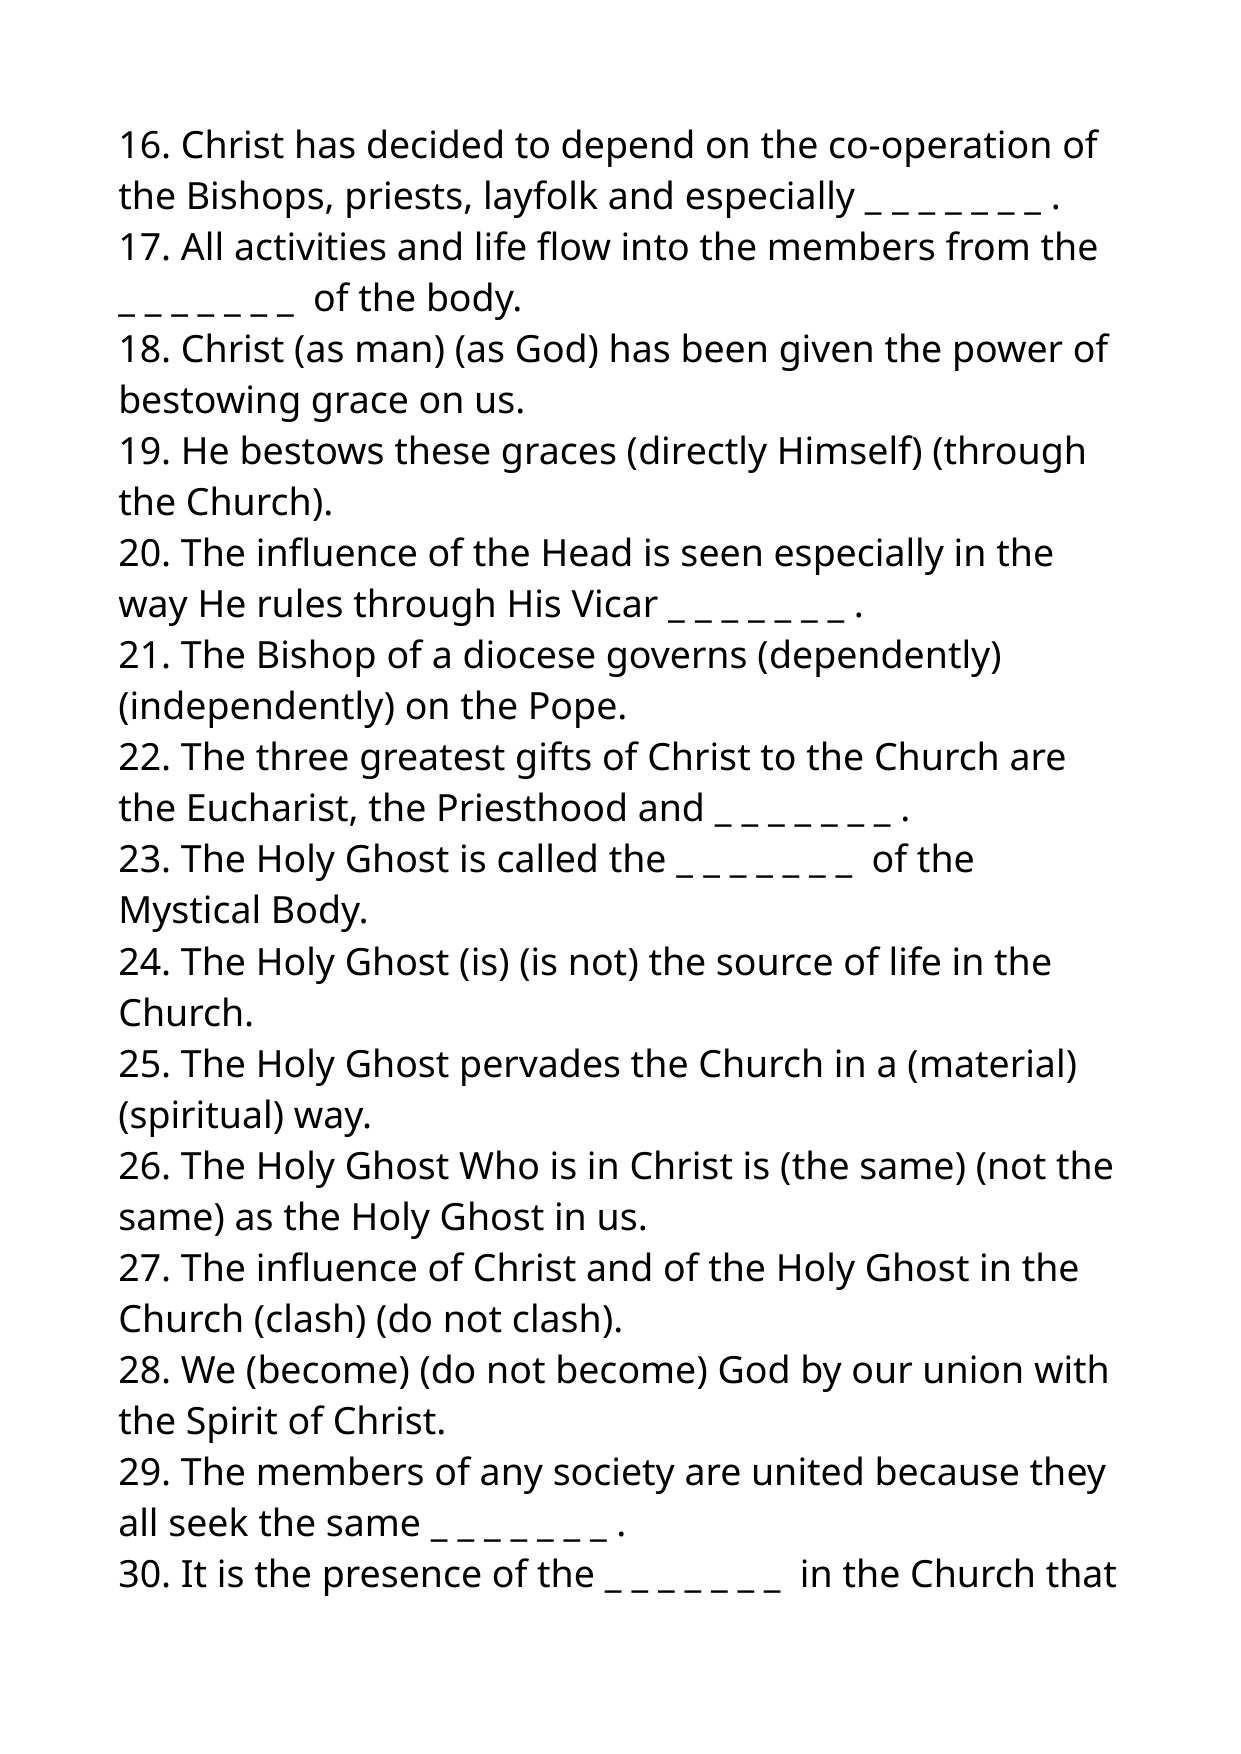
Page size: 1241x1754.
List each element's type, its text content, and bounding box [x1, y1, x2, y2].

text 17. All activities and life flow into the members from the _ _ _ _ _ _ _ of the body. [118, 220, 1122, 322]
text 29. The members of any society are united because they all seek the same _ _ _ _ _ _ _ . [118, 1445, 1122, 1547]
text 30. It is the presence of the _ _ _ _ _ _ _ in the Church that [118, 1547, 1122, 1598]
text 27. The influence of Christ and of the Holy Ghost in the Church (clash) (do not clash). [118, 1241, 1122, 1343]
text 25. The Holy Ghost pervades the Church in a (material) (spiritual) way. [118, 1037, 1122, 1139]
text 20. The influence of the Head is seen especially in the way He rules through His Vicar _ _ _ _ _ _ _ . [118, 526, 1122, 628]
text 23. The Holy Ghost is called the _ _ _ _ _ _ _ of the Mystical Body. [118, 833, 1122, 935]
text 18. Christ (as man) (as God) has been given the power of bestowing grace on us. [118, 322, 1122, 424]
text 28. We (become) (do not become) God by our union with the Spirit of Christ. [118, 1343, 1122, 1445]
text 16. Christ has decided to depend on the co-operation of the Bishops, priests, layfolk and especially _ _ _ _ _ _ _ . [118, 118, 1122, 220]
text 22. The three greatest gifts of Christ to the Church are the Eucharist, the Priesthood and _ _ _ _ _ _ _ . [118, 731, 1122, 833]
text 21. The Bishop of a diocese governs (dependently) (independently) on the Pope. [118, 628, 1122, 731]
text 19. He bestows these graces (directly Himself) (through the Church). [118, 424, 1122, 526]
text 26. The Holy Ghost Who is in Christ is (the same) (not the same) as the Holy Ghost in us. [118, 1139, 1122, 1241]
text 24. The Holy Ghost (is) (is not) the source of life in the Church. [118, 935, 1122, 1037]
